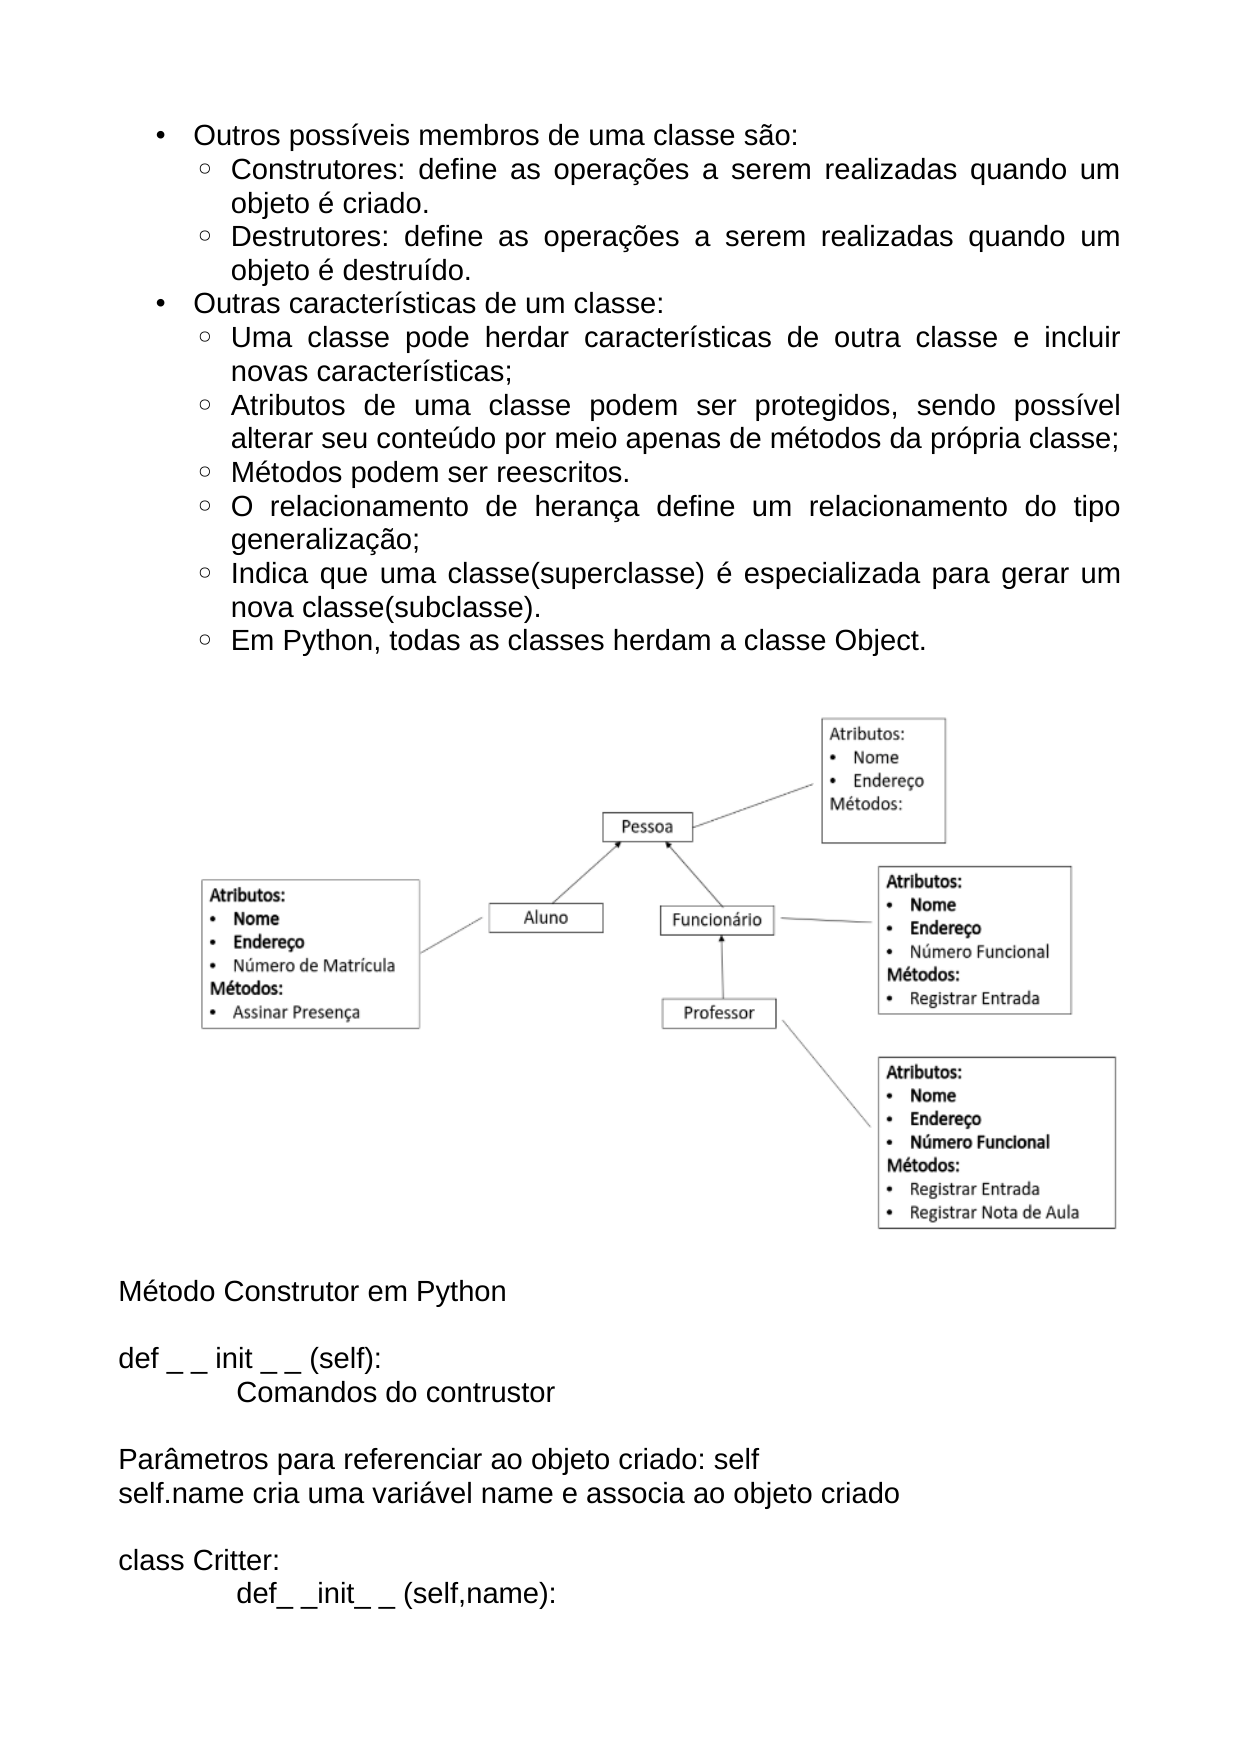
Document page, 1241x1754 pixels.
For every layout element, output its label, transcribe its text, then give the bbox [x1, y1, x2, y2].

list Indica que uma classe(superclasse) é especializada para gerar um nova classe(subclasse). [193, 556, 1122, 623]
list Em Python, todas as classes herdam a classe Object. [193, 623, 1122, 657]
text class Critter: [118, 1543, 1122, 1576]
list Uma classe pode herdar características de outra classe e incluir novas características; [193, 320, 1122, 387]
text Método Construtor em Python [118, 1274, 1122, 1308]
text def_ _init_ _ (self,name): [118, 1576, 1122, 1610]
text Comandos do contrustor [118, 1375, 1122, 1409]
text Parâmetros para referenciar ao objeto criado: self [118, 1442, 1122, 1476]
list Outras características de um classe: [156, 286, 1122, 320]
list O relacionamento de herança define um relacionamento do tipo generalização; [193, 488, 1122, 556]
list Destrutores: define as operações a serem realizadas quando um objeto é destruído. [193, 219, 1122, 286]
text def _ _ init _ _ (self): [118, 1342, 1122, 1375]
list Outros possíveis membros de uma classe são: [156, 118, 1122, 152]
text self.name cria uma variável name e associa ao objeto criado [118, 1476, 1122, 1509]
list Atributos de uma classe podem ser protegidos, sendo possível alterar seu conteúdo por meio apenas de métodos da própria classe; [193, 387, 1122, 455]
list Métodos podem ser reescritos. [193, 455, 1122, 488]
list Construtores: define as operações a serem realizadas quando um objeto é criado. [193, 152, 1122, 219]
picture [154, 682, 1133, 1241]
